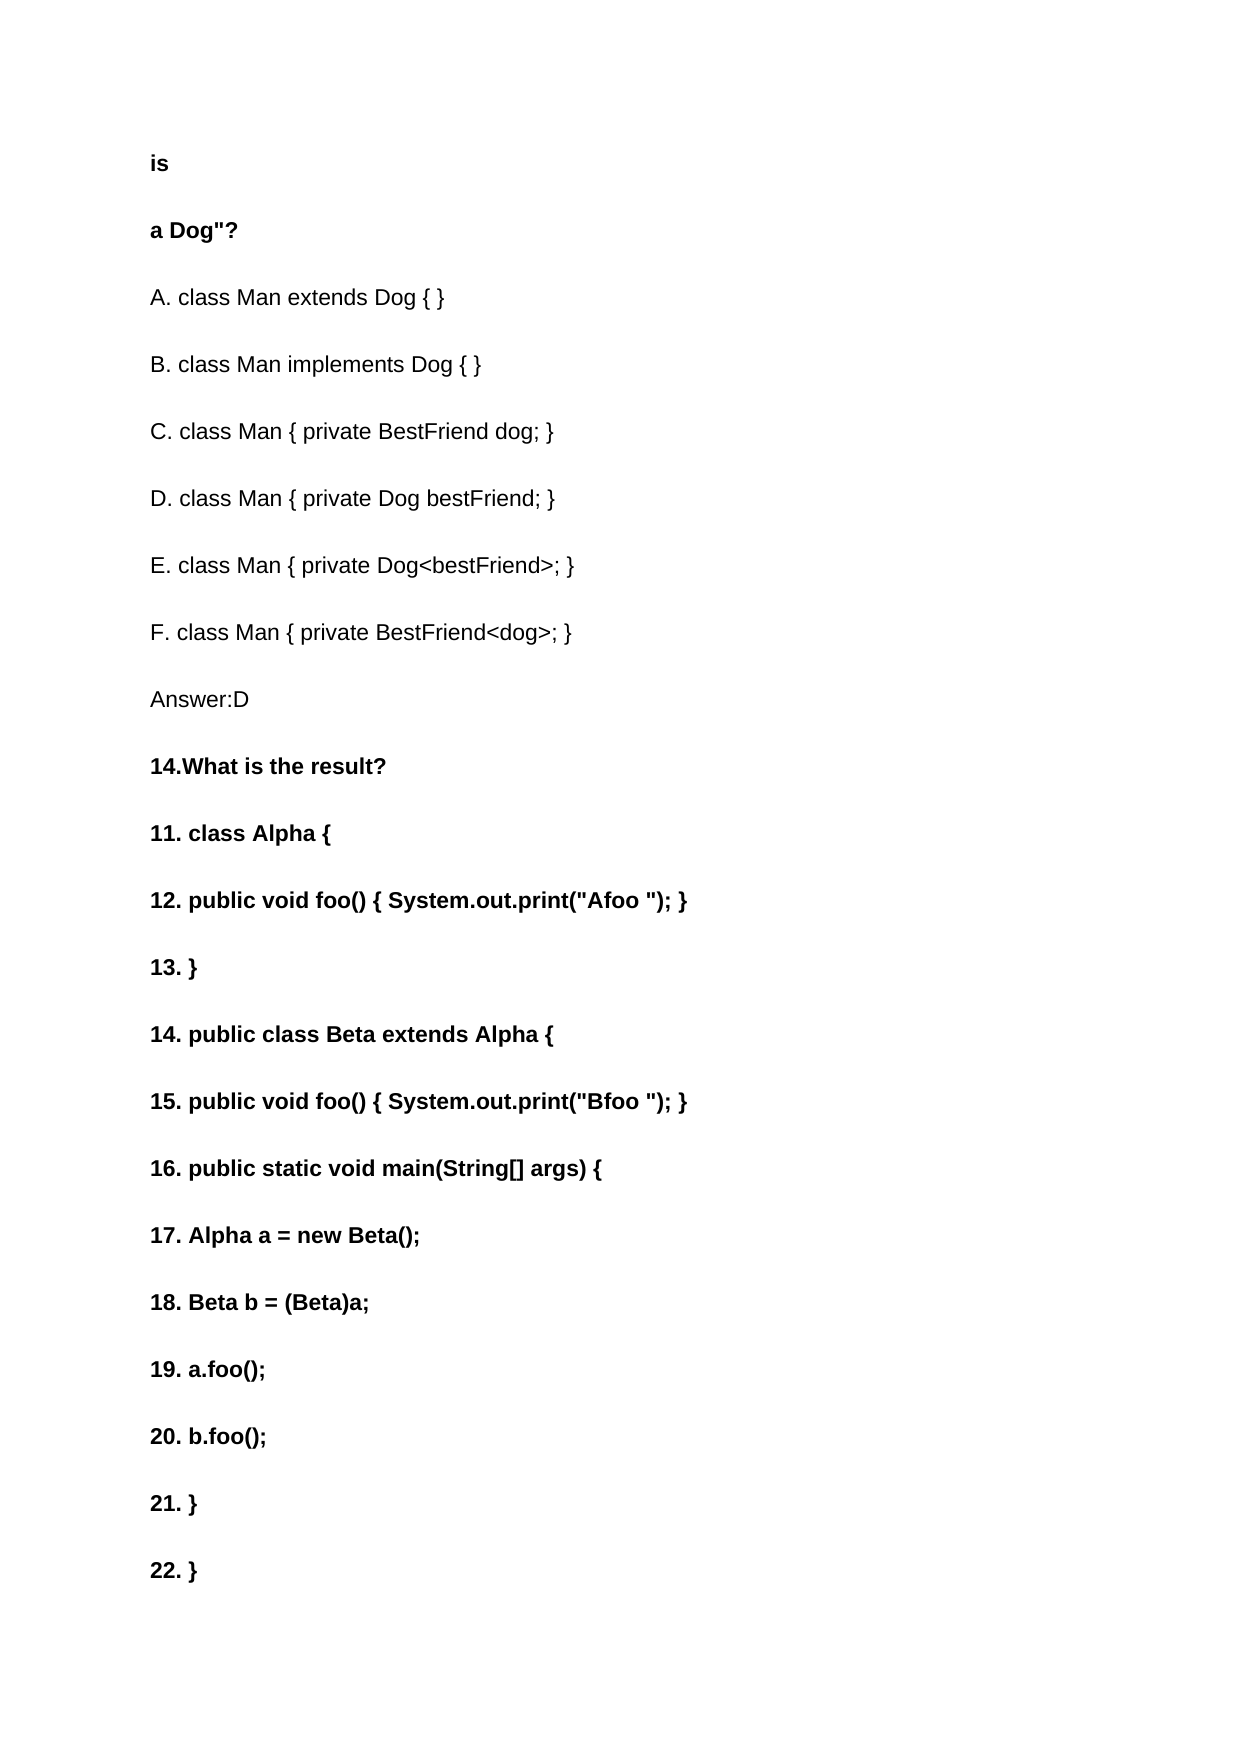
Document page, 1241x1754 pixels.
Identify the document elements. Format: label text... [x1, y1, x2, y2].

text is [150, 150, 1090, 176]
text 16. public static void main(String[] args) { [150, 1155, 1090, 1181]
text 21. } [150, 1489, 1090, 1516]
text C. class Man { private BestFriend dog; } [150, 418, 1090, 444]
text D. class Man { private Dog bestFriend; } [150, 485, 1090, 511]
text A. class Man extends Dog { } [150, 284, 1090, 310]
text 17. Alpha a = new Beta(); [150, 1222, 1090, 1248]
text 13. } [150, 954, 1090, 980]
text 20. b.foo(); [150, 1423, 1090, 1449]
text 22. } [150, 1557, 1090, 1583]
text 18. Beta b = (Beta)a; [150, 1289, 1090, 1315]
text 19. a.foo(); [150, 1356, 1090, 1382]
text Answer:D [150, 686, 1090, 712]
text 11. class Alpha { [150, 820, 1090, 846]
text a Dog"? [150, 217, 1090, 243]
text E. class Man { private Dog<bestFriend>; } [150, 552, 1090, 578]
text 15. public void foo() { System.out.print("Bfoo "); } [150, 1088, 1090, 1114]
text F. class Man { private BestFriend<dog>; } [150, 619, 1090, 645]
text 14. public class Beta extends Alpha { [150, 1021, 1090, 1047]
text B. class Man implements Dog { } [150, 351, 1090, 377]
text 14.What is the result? [150, 753, 1090, 779]
text 12. public void foo() { System.out.print("Afoo "); } [150, 887, 1090, 913]
